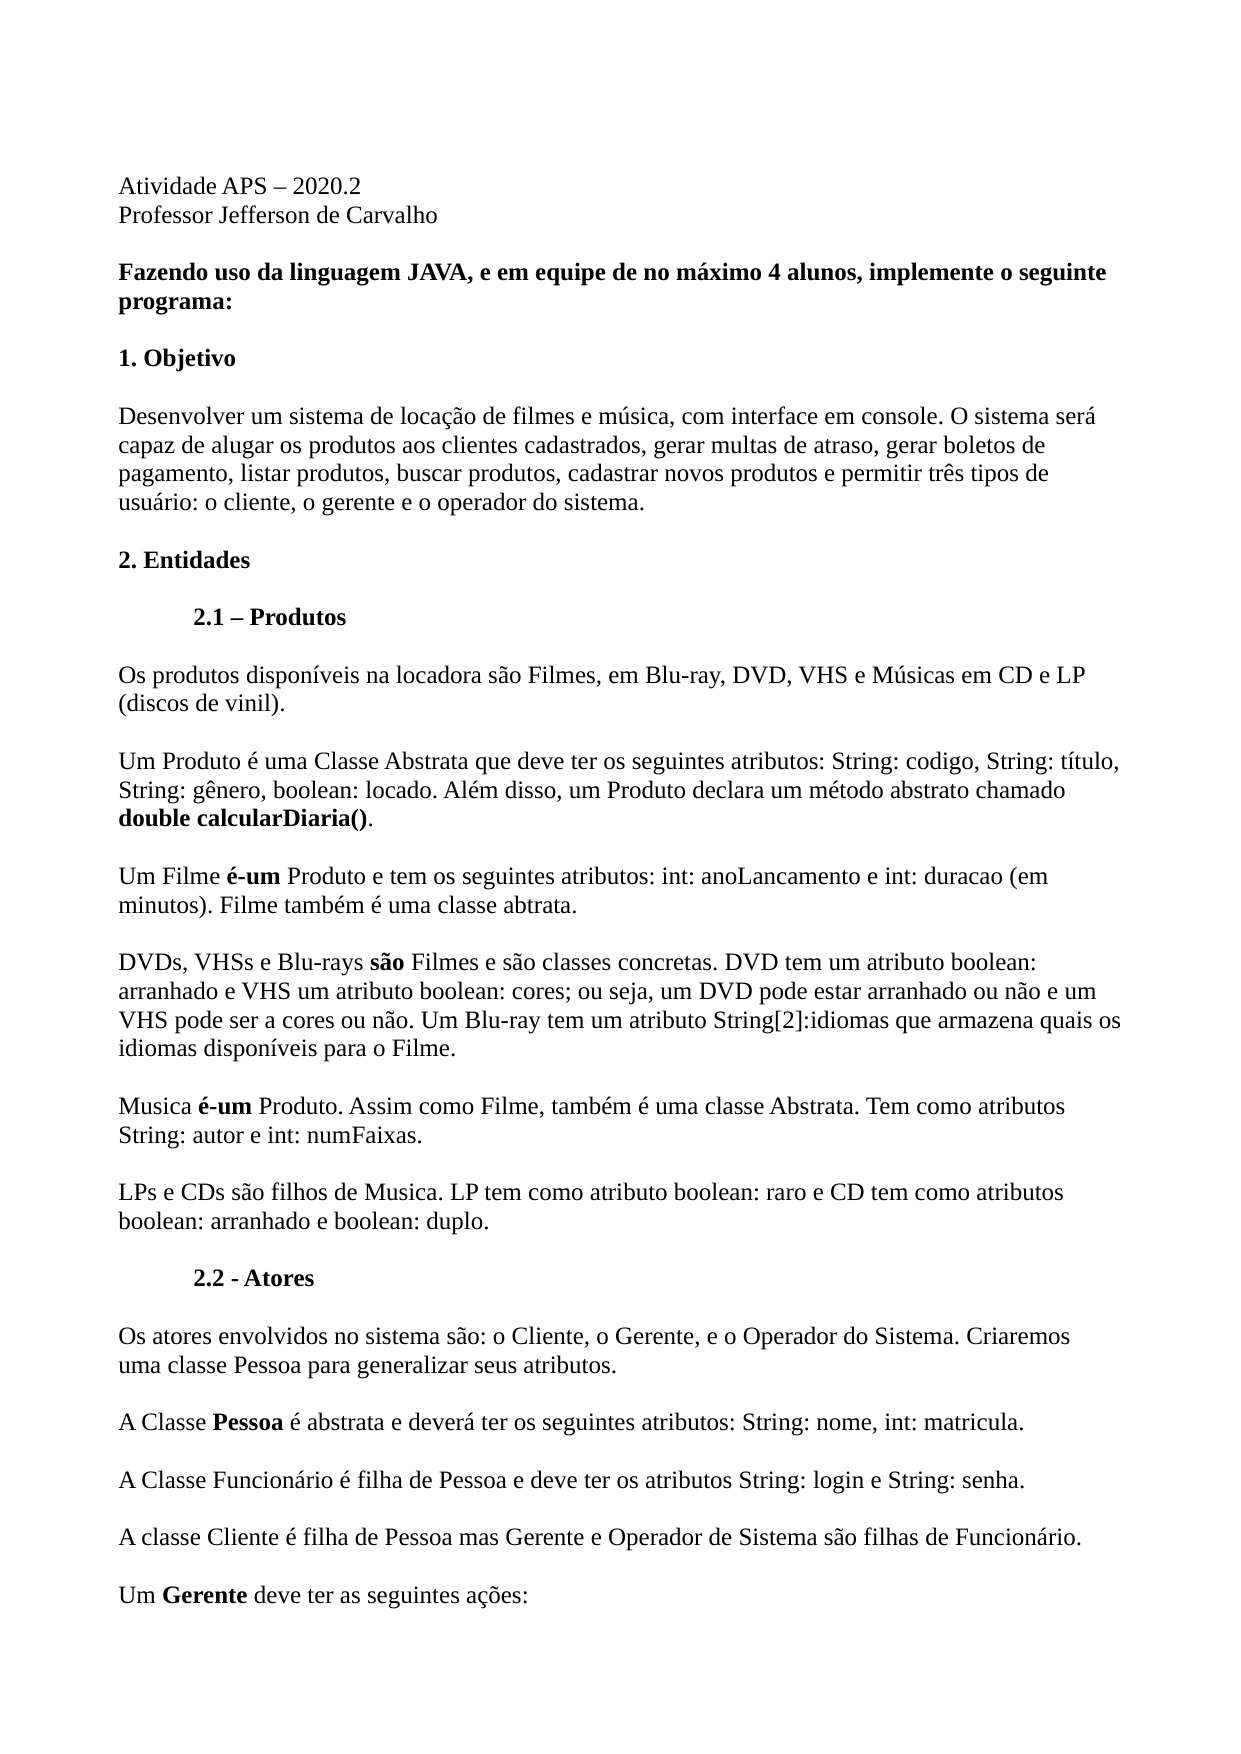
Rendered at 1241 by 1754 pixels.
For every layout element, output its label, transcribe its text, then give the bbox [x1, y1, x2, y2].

text Professor Jefferson de Carvalho [118, 200, 1122, 228]
text 1. Objetivo [118, 343, 1122, 372]
text Um Filme é-um Produto e tem os seguintes atributos: int: anoLancamento e int: duracao (em minutos). Filme também é uma classe abtrata. [118, 861, 1122, 918]
text Atividade APS – 2020.2 [118, 171, 1122, 200]
text Um Gerente deve ter as seguintes ações: [118, 1580, 1122, 1608]
text Um Produto é uma Classe Abstrata que deve ter os seguintes atributos: String: codigo, String: título, String: gênero, boolean: locado. Além disso, um Produto declara um método abstrato chamado double calcularDiaria(). [118, 746, 1122, 832]
text A classe Cliente é filha de Pessoa mas Gerente e Operador de Sistema são filhas de Funcionário. [118, 1522, 1122, 1551]
text 2. Entidades [118, 545, 1122, 573]
text LPs e CDs são filhos de Musica. LP tem como atributo boolean: raro e CD tem como atributos boolean: arranhado e boolean: duplo. [118, 1177, 1122, 1235]
text Fazendo uso da linguagem JAVA, e em equipe de no máximo 4 alunos, implemente o seguinte programa: [118, 257, 1122, 315]
text A Classe Pessoa é abstrata e deverá ter os seguintes atributos: String: nome, int: matricula. [118, 1407, 1122, 1436]
text Musica é-um Produto. Assim como Filme, também é uma classe Abstrata. Tem como atributos String: autor e int: numFaixas. [118, 1091, 1122, 1148]
text Desenvolver um sistema de locação de filmes e música, com interface em console. O sistema será capaz de alugar os produtos aos clientes cadastrados, gerar multas de atraso, gerar boletos de pagamento, listar produtos, buscar produtos, cadastrar novos produtos e permitir três tipos de usuário: o cliente, o gerente e o operador do sistema. [118, 401, 1122, 516]
text DVDs, VHSs e Blu-rays são Filmes e são classes concretas. DVD tem um atributo boolean: arranhado e VHS um atributo boolean: cores; ou seja, um DVD pode estar arranhado ou não e um VHS pode ser a cores ou não. Um Blu-ray tem um atributo String[2]:idiomas que armazena quais os idiomas disponíveis para o Filme. [118, 947, 1122, 1062]
text A Classe Funcionário é filha de Pessoa e deve ter os atributos String: login e String: senha. [118, 1465, 1122, 1493]
list - Atores [193, 1263, 1122, 1292]
list – Produtos [193, 602, 1122, 631]
text Os produtos disponíveis na locadora são Filmes, em Blu-ray, DVD, VHS e Músicas em CD e LP (discos de vinil). [118, 660, 1122, 717]
text Os atores envolvidos no sistema são: o Cliente, o Gerente, e o Operador do Sistema. Criaremos uma classe Pessoa para generalizar seus atributos. [118, 1321, 1122, 1378]
